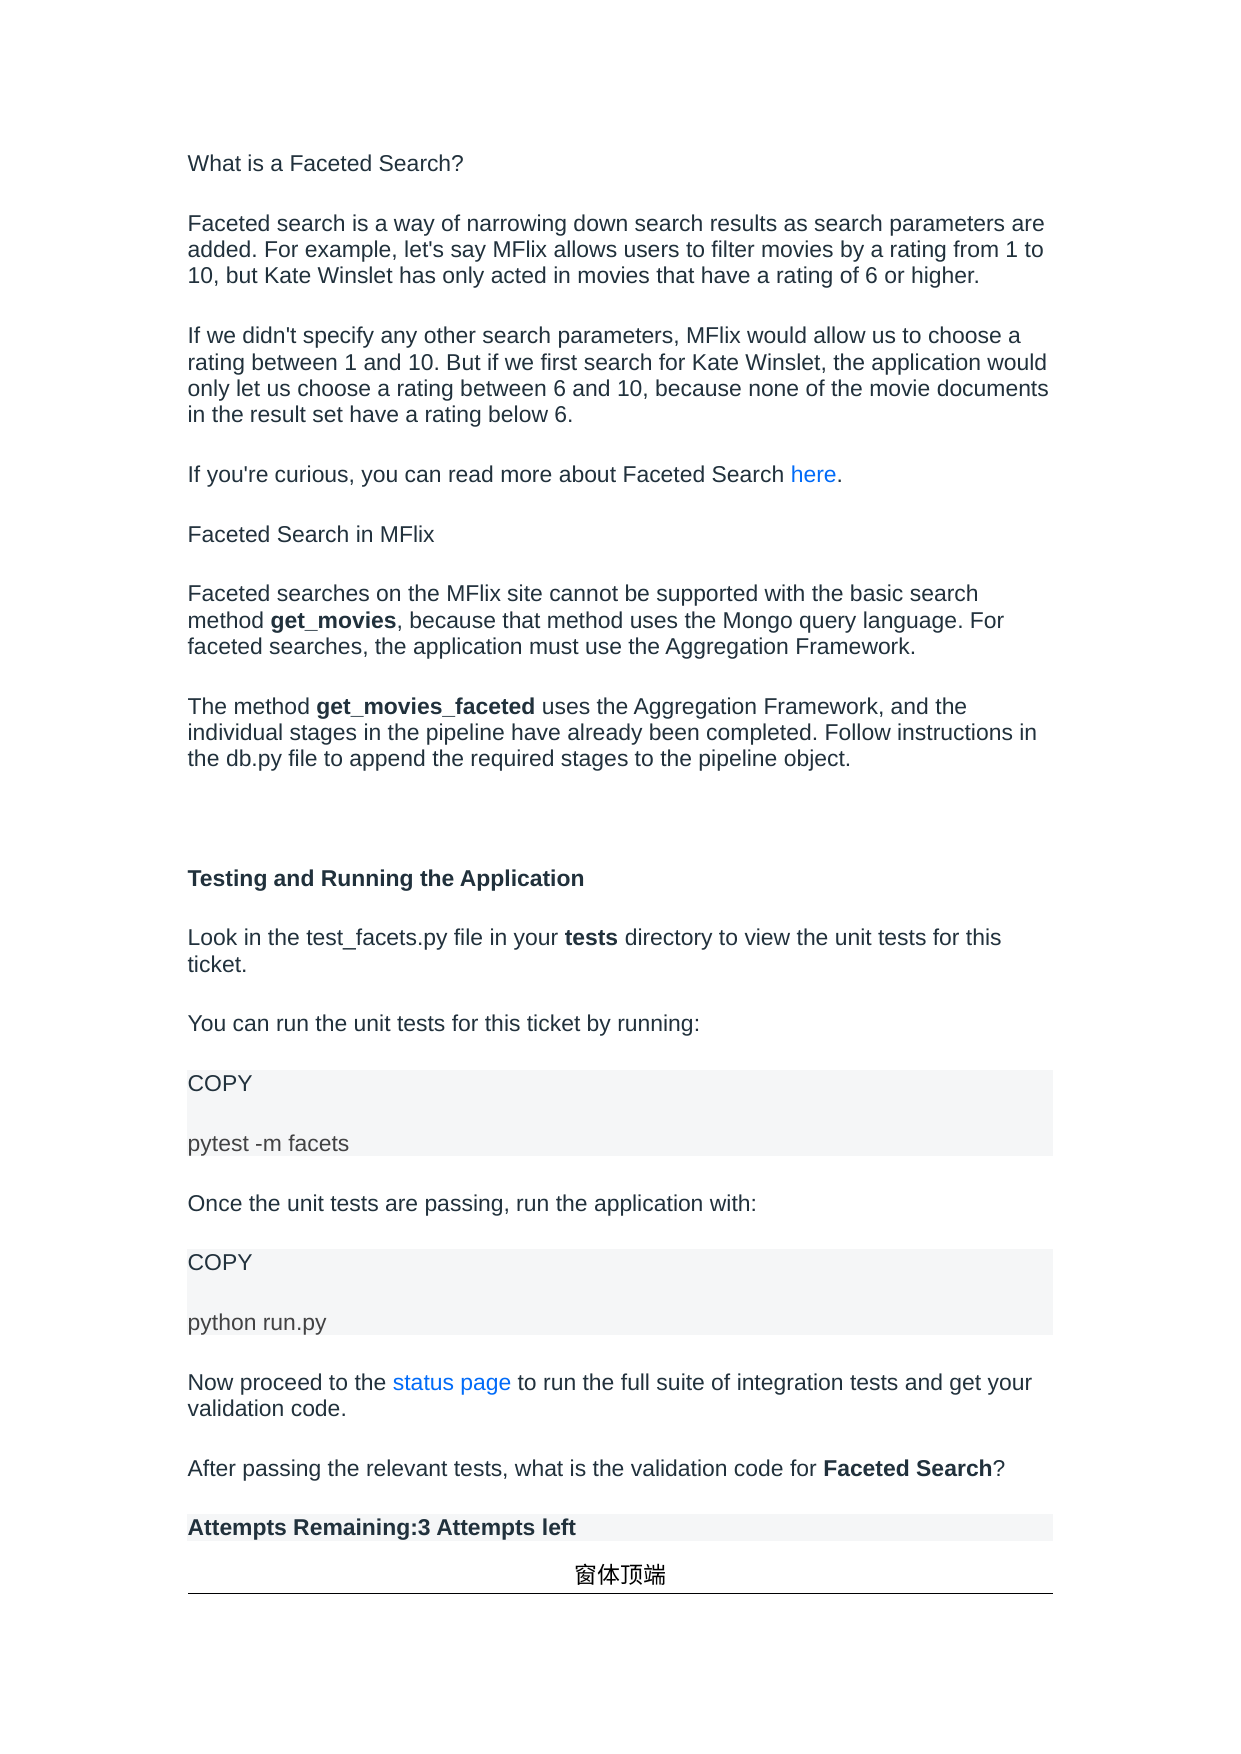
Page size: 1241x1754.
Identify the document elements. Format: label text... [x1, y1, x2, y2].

text COPY [187, 1249, 1053, 1276]
text If you're curious, you can read more about Faceted Search here. [187, 461, 1053, 487]
text Testing and Running the Application [187, 865, 1053, 891]
text If we didn't specify any other search parameters, MFlix would allow us to choose a rating between 1 and 10. But if we first search for Kate Winslet, the application would only let us choose a rating between 6 and 10, because none of the movie documents in the result set have a rating below 6. [187, 322, 1053, 427]
text Attempts Remaining:3 Attempts left [187, 1514, 1053, 1541]
text pytest -m facets [187, 1130, 1053, 1156]
text After passing the relevant tests, what is the validation code for Faceted Search? [187, 1454, 1053, 1481]
text Once the unit tests are passing, run the application with: [187, 1189, 1053, 1216]
text Look in the test_facets.py file in your tests directory to view the unit tests for this ticket. [187, 924, 1053, 977]
text python run.py [187, 1309, 1053, 1335]
text Faceted search is a way of narrowing down search results as search parameters are added. For example, let's say MFlix allows users to filter movies by a rating from 1 to 10, but Kate Winslet has only acted in movies that have a rating of 6 or higher. [187, 210, 1053, 289]
text 窗体顶端 [187, 1557, 1053, 1594]
text What is a Faceted Search? [187, 150, 1053, 176]
text COPY [187, 1070, 1053, 1096]
text Faceted searches on the MFlix site cannot be supported with the basic search method get_movies, because that method uses the Mongo query language. For faceted searches, the application must use the Aggregation Framework. [187, 580, 1053, 659]
text You can run the unit tests for this ticket by running: [187, 1010, 1053, 1037]
text The method get_movies_faceted uses the Aggregation Framework, and the individual stages in the pipeline have already been completed. Follow instructions in the db.py file to append the required stages to the pipeline object. [187, 693, 1053, 772]
text Faceted Search in MFlix [187, 521, 1053, 547]
text Now proceed to the status page to run the full suite of integration tests and get your validation code. [187, 1368, 1053, 1421]
